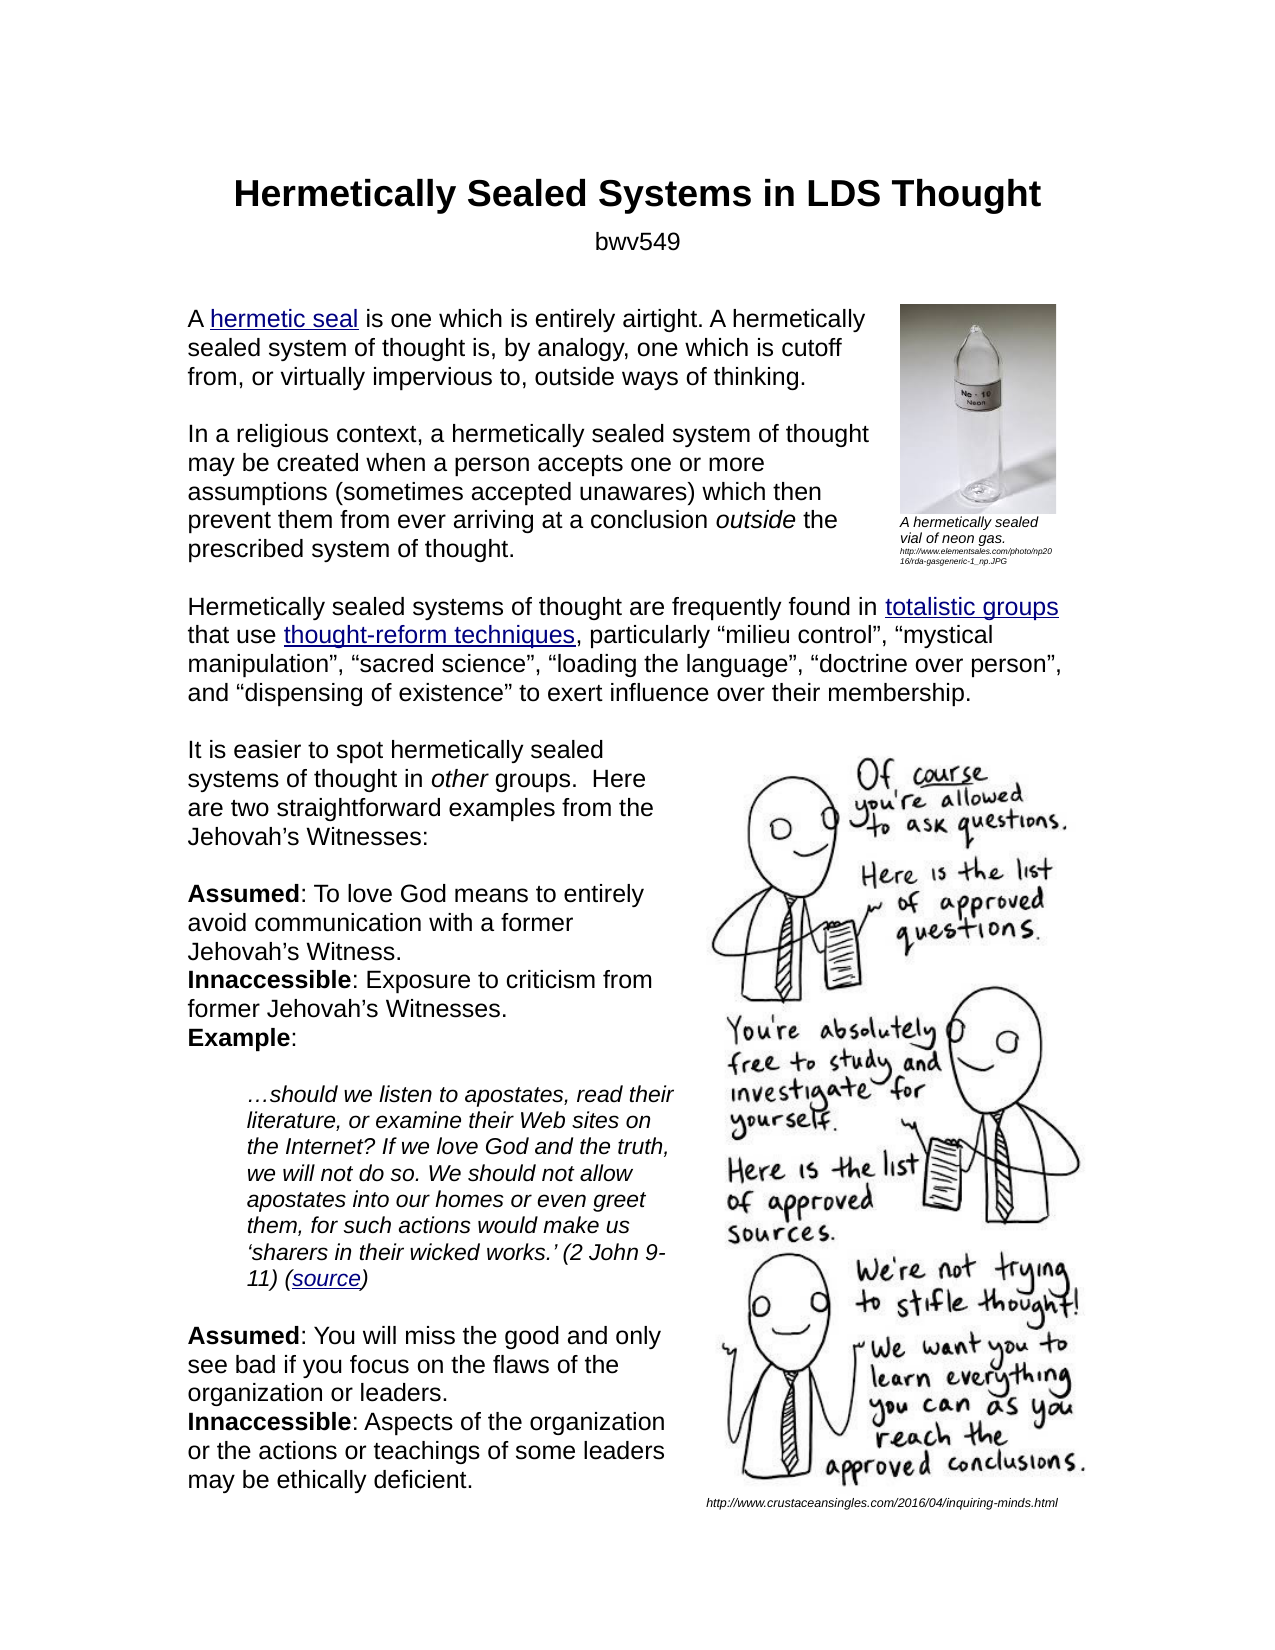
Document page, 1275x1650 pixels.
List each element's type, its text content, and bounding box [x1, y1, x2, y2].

text Innaccessible: Aspects of the organization or the actions or teachings of some leaders may be ethically deficient. [187, 1407, 706, 1493]
picture [900, 304, 1057, 514]
text Example: [187, 1023, 706, 1052]
text A hermetic seal is one which is entirely airtight. A hermetically sealed system of thought is, by analogy, one which is cutoff from, or virtually impervious to, outside ways of thinking. [187, 304, 900, 391]
text …should we listen to apostates, read their literature, or examine their Web sites on the Internet? If we love God and the truth, we will not do so. We should not allow apostates into our homes or even greet them, for such actions would make us ‘sharers in their wicked works.’ (2 John 9-11) (source) [247, 1081, 706, 1291]
text bwv549 [187, 226, 1087, 255]
text In a religious context, a hermetically sealed system of thought may be created when a person accepts one or more assumptions (sometimes accepted unawares) which then prevent them from ever arriving at a conclusion outside the prescribed system of thought. [187, 419, 900, 563]
text Assumed: You will miss the good and only see bad if you focus on the flaws of the organization or leaders. [187, 1321, 706, 1407]
text Innaccessible: Exposure to criticism from former Jehovah’s Witnesses. [187, 966, 706, 1023]
text Assumed: To love God means to entirely avoid communication with a former Jehovah’s Witness. [187, 879, 706, 966]
text Hermetically sealed systems of thought are frequently found in totalistic groups that use thought-reform techniques, particularly “milieu control”, “mystical manipulation”, “sacred science”, “loading the language”, “doctrine over person”, and “dispensing of existence” to exert influence over their membership. [187, 592, 1087, 707]
picture [706, 737, 1097, 1496]
text http://www.crustaceansingles.com/2016/04/inquiring-minds.html [706, 1496, 1097, 1510]
text A hermetically sealed vial of neon gas. http://www.elementsales.com/photo/np2016/rda-gasgeneric-1_np.JPG [900, 514, 1056, 566]
text It is easier to spot hermetically sealed systems of thought in other groups. Here are two straightforward examples from the Jehovah’s Witnesses: [187, 736, 706, 851]
subtitle Hermetically Sealed Systems in LDS Thought [187, 171, 1087, 214]
